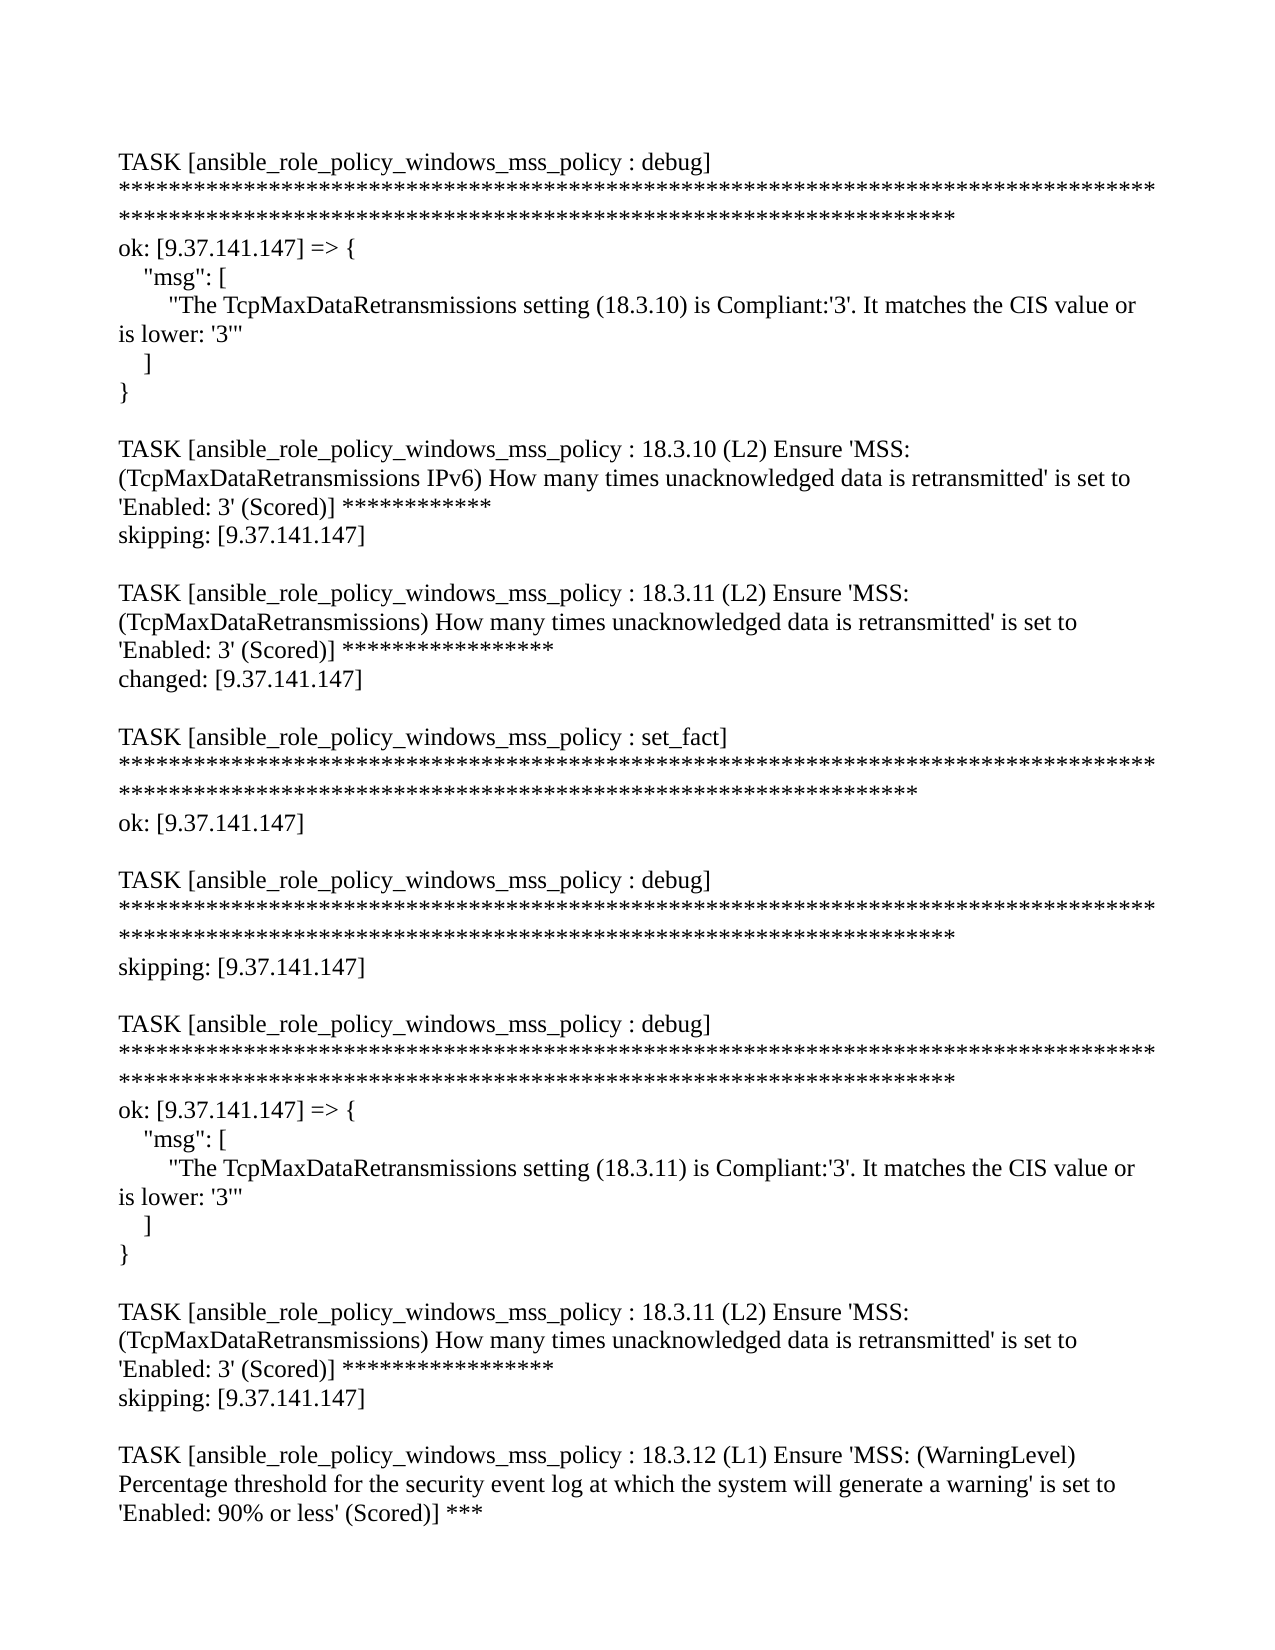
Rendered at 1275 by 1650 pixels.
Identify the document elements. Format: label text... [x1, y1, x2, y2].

text TASK [ansible_role_policy_windows_mss_policy : debug] ****************************************************************************************************************************************************** [118, 147, 1157, 233]
text skipping: [9.37.141.147] [118, 1383, 1157, 1412]
text ok: [9.37.141.147] => { [118, 1096, 1157, 1124]
text "The TcpMaxDataRetransmissions setting (18.3.10) is Compliant:'3'. It matches the CIS value or is lower: '3'" [118, 291, 1157, 348]
text "msg": [ [118, 262, 1157, 291]
text TASK [ansible_role_policy_windows_mss_policy : 18.3.11 (L2) Ensure 'MSS: (TcpMaxDataRetransmissions) How many times unacknowledged data is retransmitted' is set to 'Enabled: 3' (Scored)] ***************** [118, 1297, 1157, 1383]
text changed: [9.37.141.147] [118, 664, 1157, 693]
text TASK [ansible_role_policy_windows_mss_policy : 18.3.12 (L1) Ensure 'MSS: (WarningLevel) Percentage threshold for the security event log at which the system will generate a warning' is set to 'Enabled: 90% or less' (Scored)] *** [118, 1441, 1157, 1527]
text TASK [ansible_role_policy_windows_mss_policy : 18.3.11 (L2) Ensure 'MSS: (TcpMaxDataRetransmissions) How many times unacknowledged data is retransmitted' is set to 'Enabled: 3' (Scored)] ***************** [118, 578, 1157, 664]
text } [118, 1239, 1157, 1268]
text ok: [9.37.141.147] [118, 808, 1157, 837]
text "The TcpMaxDataRetransmissions setting (18.3.11) is Compliant:'3'. It matches the CIS value or is lower: '3'" [118, 1153, 1157, 1211]
text "msg": [ [118, 1124, 1157, 1153]
text ] [118, 1211, 1157, 1239]
text } [118, 377, 1157, 406]
text TASK [ansible_role_policy_windows_mss_policy : debug] ****************************************************************************************************************************************************** [118, 866, 1157, 952]
text TASK [ansible_role_policy_windows_mss_policy : 18.3.10 (L2) Ensure 'MSS: (TcpMaxDataRetransmissions IPv6) How many times unacknowledged data is retransmitted' is set to 'Enabled: 3' (Scored)] ************ [118, 434, 1157, 521]
text ] [118, 348, 1157, 377]
text skipping: [9.37.141.147] [118, 952, 1157, 981]
text skipping: [9.37.141.147] [118, 521, 1157, 549]
text TASK [ansible_role_policy_windows_mss_policy : debug] ****************************************************************************************************************************************************** [118, 1009, 1157, 1096]
text ok: [9.37.141.147] => { [118, 233, 1157, 262]
text TASK [ansible_role_policy_windows_mss_policy : set_fact] *************************************************************************************************************************************************** [118, 722, 1157, 808]
